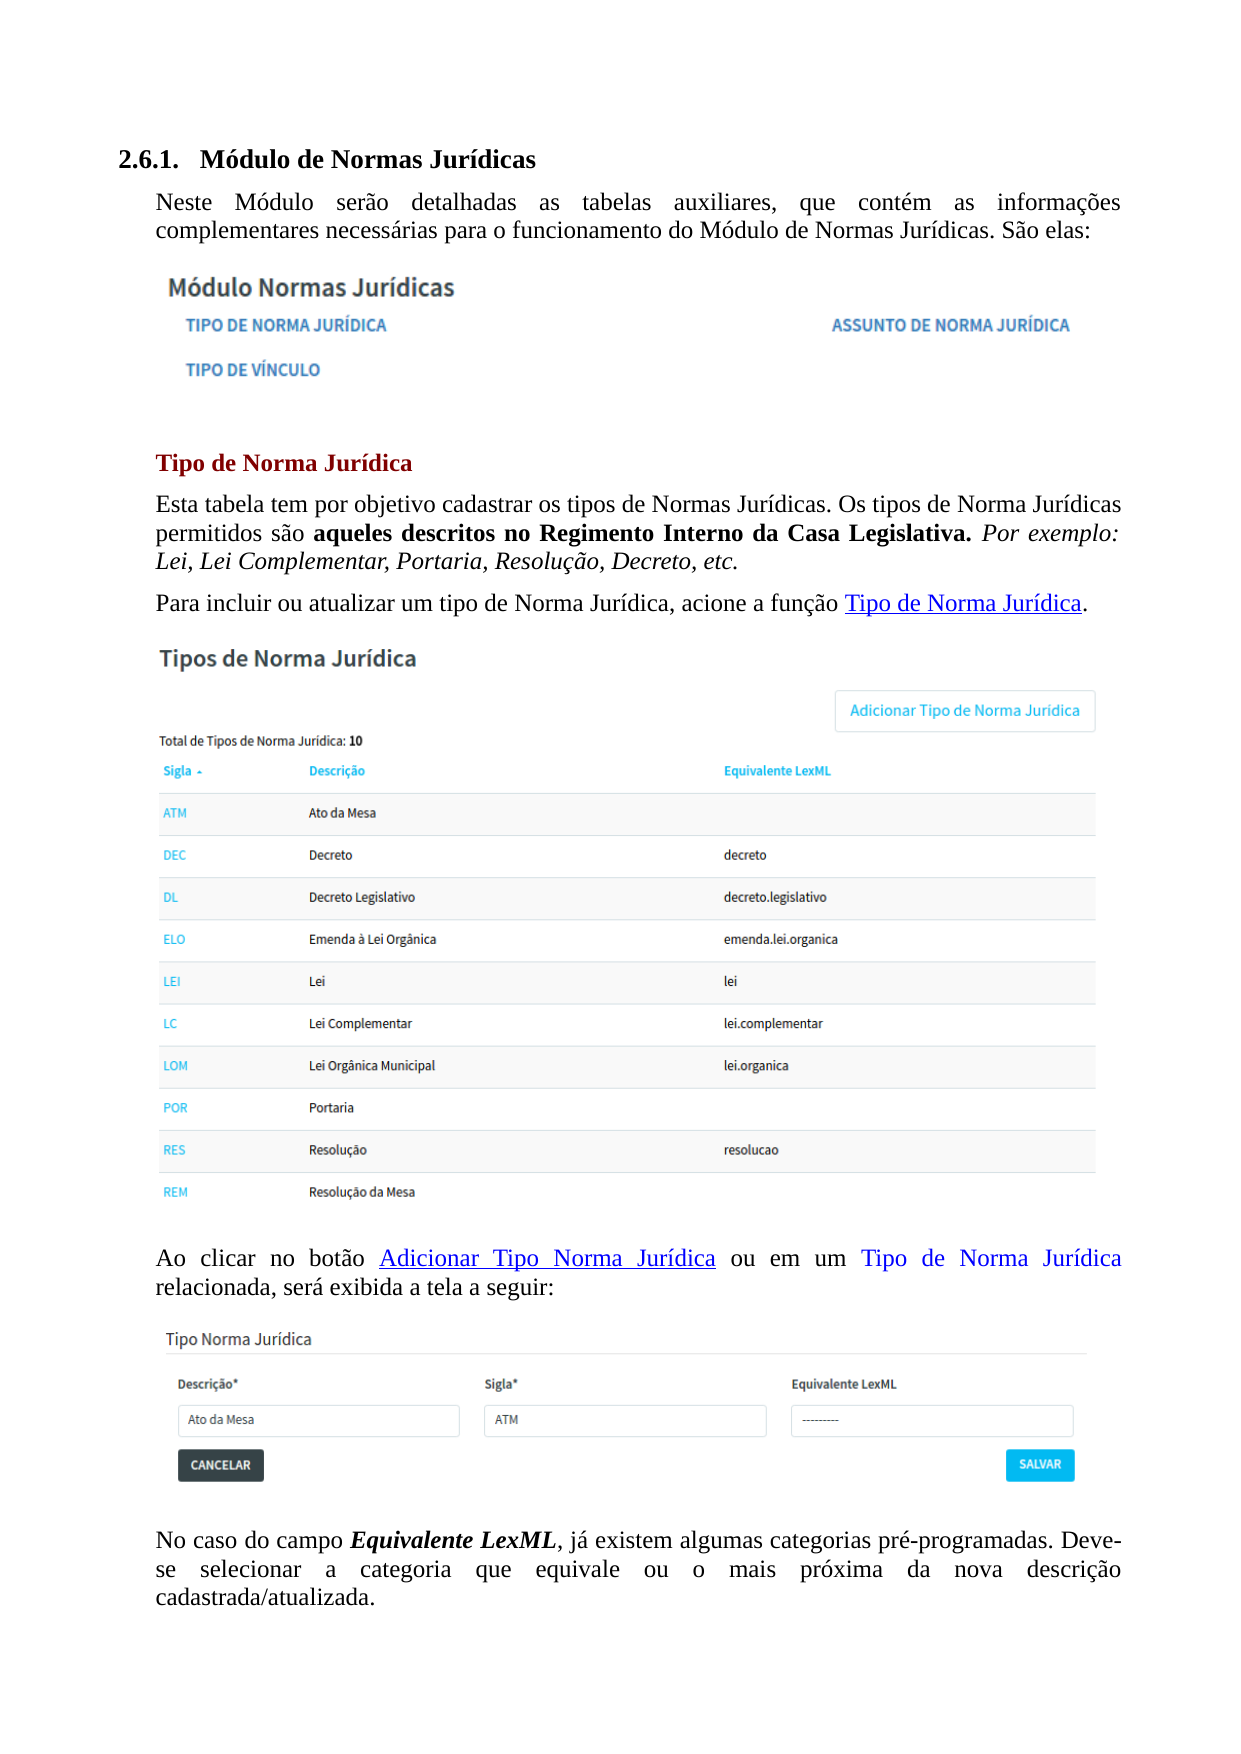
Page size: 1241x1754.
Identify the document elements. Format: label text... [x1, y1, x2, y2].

text Neste Módulo serão detalhadas as tabelas auxiliares, que contém as informações complementares necessárias para o funcionamento do Módulo de Normas Jurídicas. São elas: [155, 187, 1122, 244]
text No caso do campo Equivalente LexML, já existem algumas categorias pré-programadas. Deve-se selecionar a categoria que equivale ou o mais próxima da nova descrição cadastrada/atualizada. [155, 1525, 1122, 1611]
list Tipo de Norma Jurídica [155, 448, 1122, 476]
text Ao clicar no botão Adicionar Tipo Norma Jurídica ou em um Tipo de Norma Jurídica relacionada, será exibida a tela a seguir: [155, 1243, 1122, 1301]
text Esta tabela tem por objetivo cadastrar os tipos de Normas Jurídicas. Os tipos de Norma Jurídicas permitidos são aqueles descritos no Regimento Interno da Casa Legislativa. Por exemplo: Lei, Lei Complementar, Portaria, Resolução, Decreto, etc. [155, 489, 1122, 575]
subtitle 2.6.1. Módulo de Normas Jurídicas [118, 143, 1122, 174]
picture [157, 646, 1108, 1209]
picture [165, 273, 1110, 407]
text Para incluir ou atualizar um tipo de Norma Jurídica, acione a função Tipo de Norma Jurídica. [155, 588, 1122, 616]
picture [165, 1330, 1099, 1508]
